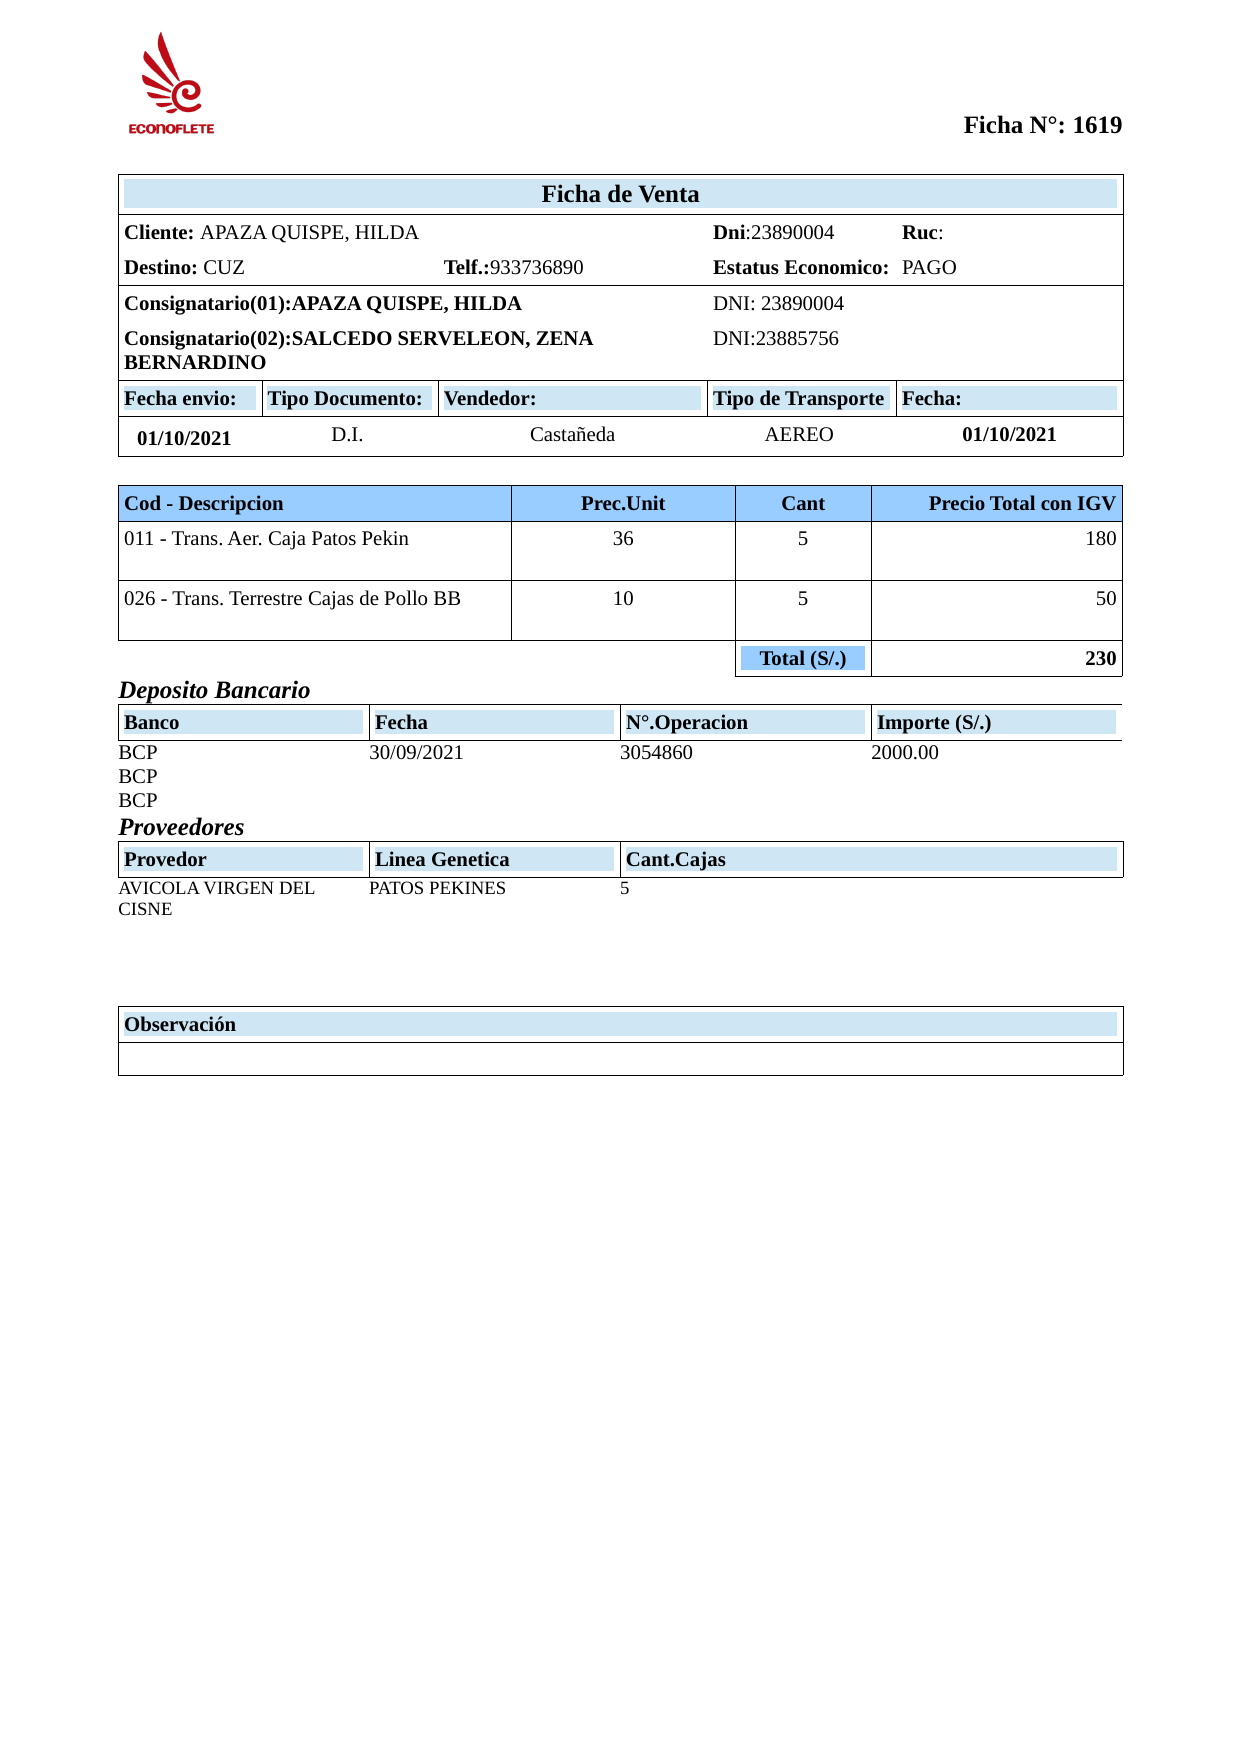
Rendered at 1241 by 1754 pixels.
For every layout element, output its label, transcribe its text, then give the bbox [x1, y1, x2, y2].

table_cell AVICOLA VIRGEN DEL CISNE [118, 878, 369, 920]
table_cell 230 [872, 641, 1122, 676]
table_cell 36 [512, 522, 735, 580]
table_cell BCP [118, 741, 369, 764]
table_cell 5 [736, 581, 871, 640]
table_cell 180 [872, 522, 1122, 580]
table_cell 3054860 [620, 741, 871, 764]
table_cell [369, 941, 620, 963]
table_cell [118, 920, 369, 941]
text Proveedores [118, 812, 1122, 841]
table_cell [369, 764, 620, 788]
table_cell BCP [118, 764, 369, 788]
table_cell Destino: CUZ [119, 249, 438, 285]
table_cell [118, 941, 369, 963]
table_header Linea Genetica [370, 842, 620, 877]
table_cell Vendedor: [439, 381, 707, 416]
table_cell [369, 920, 620, 941]
table_cell 5 [736, 522, 871, 580]
table_cell [620, 963, 1123, 984]
table_cell Telf.:933736890 [438, 249, 707, 285]
table_cell 5 [620, 878, 1123, 920]
table_cell [620, 788, 871, 812]
table_cell Fecha envio: [119, 381, 262, 416]
table_cell [369, 788, 620, 812]
table_cell 30/09/2021 [369, 741, 620, 764]
table_cell DNI: 23890004 [707, 286, 1123, 321]
table_cell 2000.00 [871, 741, 1122, 764]
table_cell [118, 641, 511, 676]
table_header Ficha de Venta [119, 175, 1123, 214]
table_cell [119, 1043, 1123, 1075]
table_cell 50 [872, 581, 1122, 640]
table_header N°.Operacion [621, 705, 871, 740]
table_header Provedor [119, 842, 369, 877]
table_cell Tipo de Transporte [708, 381, 896, 416]
table_cell Cliente: APAZA QUISPE, HILDA [119, 215, 707, 249]
table_cell [511, 641, 735, 676]
table_cell PATOS PEKINES [369, 878, 620, 920]
table_cell Estatus Economico: [707, 249, 896, 285]
table_header Cant [736, 486, 871, 521]
table_cell [620, 764, 871, 788]
table_cell Dni:23890004 [707, 215, 896, 249]
table_cell BCP [118, 788, 369, 812]
table_cell 01/10/2021 [119, 417, 262, 456]
table_cell [369, 985, 620, 1006]
picture [118, 31, 225, 134]
table_cell 01/10/2021 [896, 417, 1123, 456]
table_cell Castañeda [438, 417, 707, 456]
table_header Cant.Cajas [621, 842, 1123, 877]
table_cell Tipo Documento: [263, 381, 438, 416]
table_cell Ruc: [896, 215, 1123, 249]
table_cell DNI:23885756 [707, 321, 1123, 380]
table_cell [871, 764, 1122, 788]
table_cell D.I. [262, 417, 438, 456]
table_cell Fecha: [897, 381, 1123, 416]
text Deposito Bancario [118, 676, 1122, 704]
table_header Precio Total con IGV [872, 486, 1122, 521]
table_cell 011 - Trans. Aer. Caja Patos Pekin [119, 522, 511, 580]
table_header Observación [119, 1007, 1123, 1042]
table_cell 10 [512, 581, 735, 640]
table_cell [118, 963, 369, 984]
table_header Fecha [370, 705, 620, 740]
table_cell [620, 941, 1123, 963]
table_cell [620, 985, 1123, 1006]
table_cell [369, 963, 620, 984]
table_cell Total (S/.) [736, 641, 871, 676]
table_header Prec.Unit [512, 486, 735, 521]
table_cell [118, 985, 369, 1006]
table_cell Consignatario(02):SALCEDO SERVELEON, ZENA BERNARDINO [119, 321, 707, 380]
table_cell PAGO [896, 249, 1123, 285]
table_header Banco [119, 705, 369, 740]
table_header Cod - Descripcion [119, 486, 511, 521]
table_header Importe (S/.) [872, 705, 1122, 740]
table_cell Consignatario(01):APAZA QUISPE, HILDA [119, 286, 707, 321]
table_cell AEREO [707, 417, 896, 456]
table_cell [871, 788, 1122, 812]
table_cell [620, 920, 1123, 941]
table_cell 026 - Trans. Terrestre Cajas de Pollo BB [119, 581, 511, 640]
